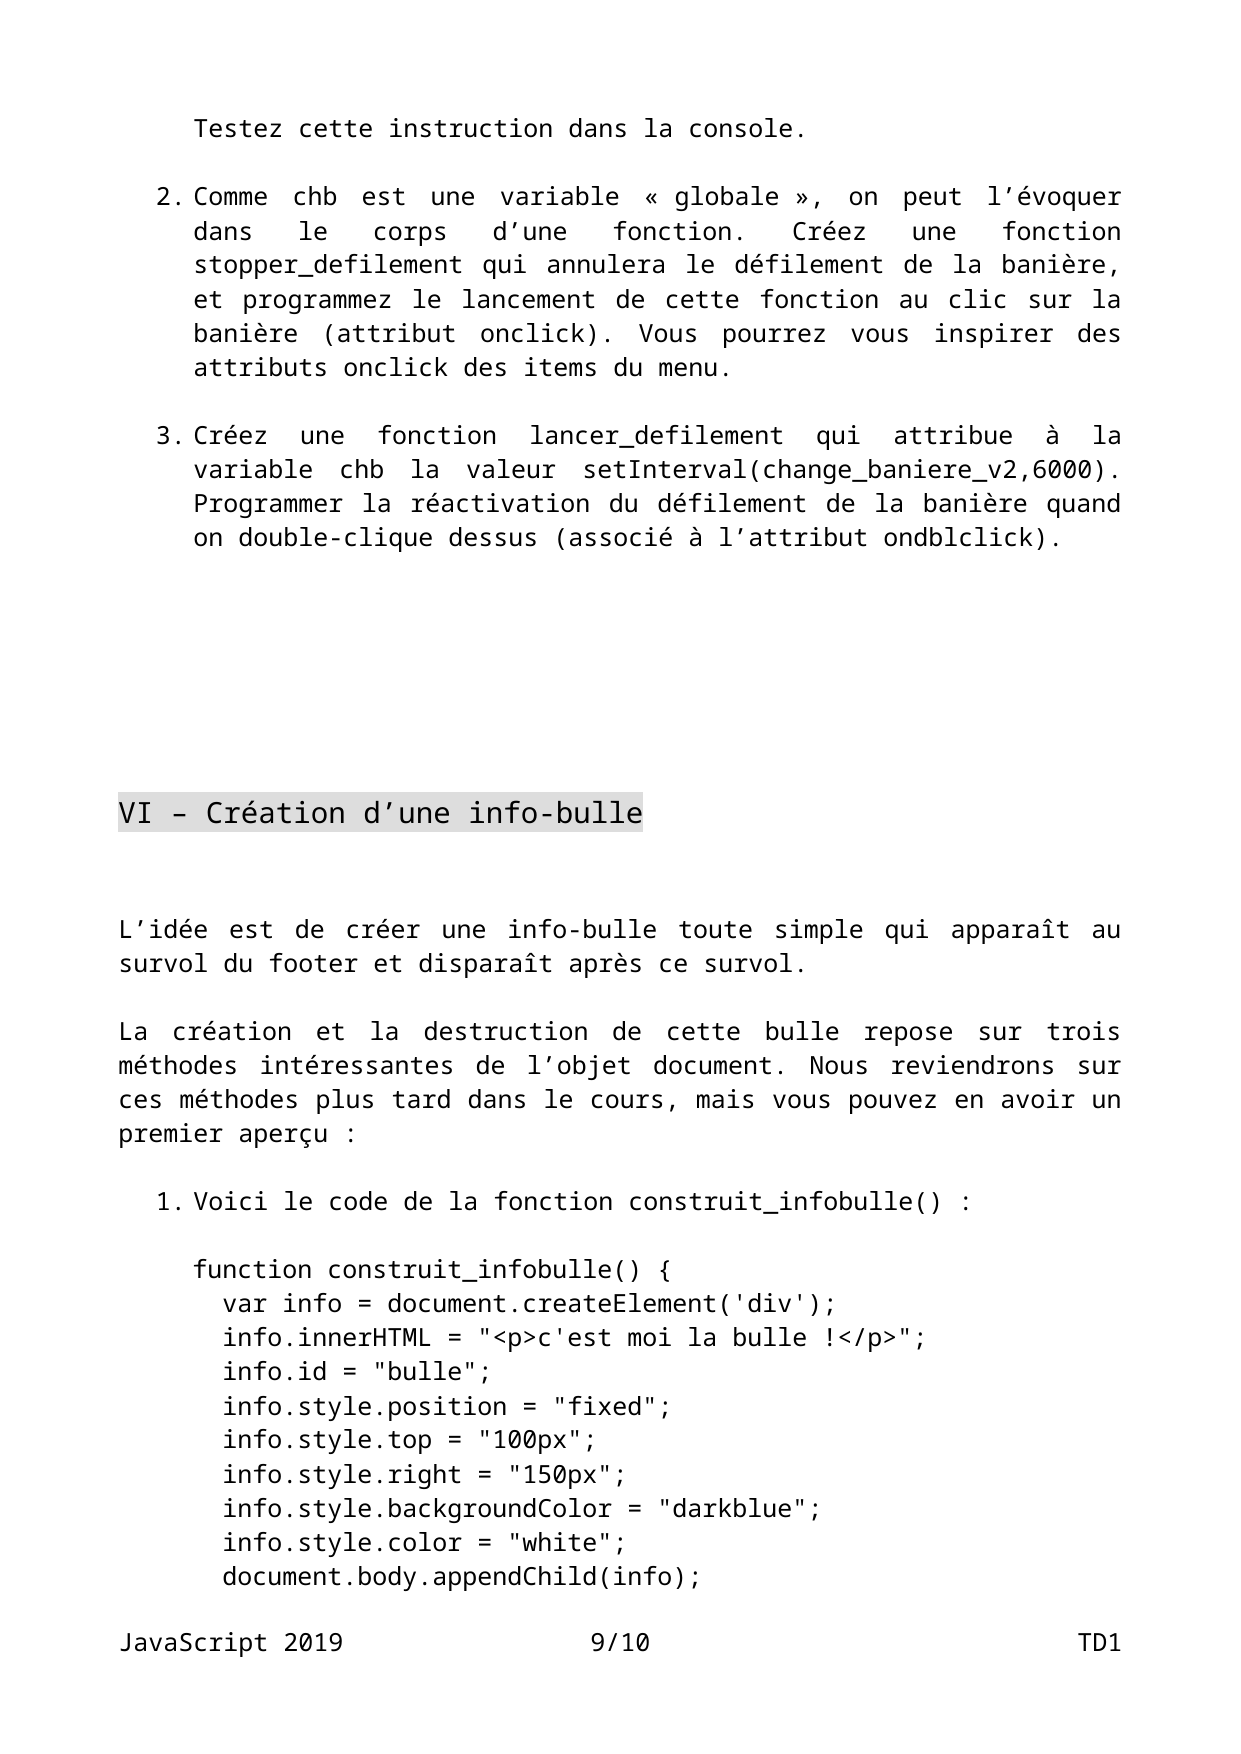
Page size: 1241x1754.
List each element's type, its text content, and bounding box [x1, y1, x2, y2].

text info.id = "bulle"; [118, 1354, 1122, 1388]
text La création et la destruction de cette bulle repose sur trois méthodes intéressantes de l’objet document. Nous reviendrons sur ces méthodes plus tard dans le cours, mais vous pouvez en avoir un premier aperçu : [118, 1013, 1122, 1150]
text info.style.top = "100px"; [118, 1422, 1122, 1456]
text var info = document.createElement('div'); [118, 1286, 1122, 1320]
list Comme chb est une variable « globale », on peut l’évoquer dans le corps d’une fonction. Créez une fonction stopper_defilement qui annulera le défilement de la banière, et programmez le lancement de cette fonction au clic sur la banière (attribut onclick). Vous pourrez vous inspirer des attributs onclick des items du menu. [156, 179, 1122, 383]
list Créez une fonction lancer_defilement qui attribue à la variable chb la valeur setInterval(change_baniere_v2,6000). Programmer la réactivation du défilement de la banière quand on double-clique dessus (associé à l’attribut ondblclick). [156, 417, 1122, 554]
text info.style.backgroundColor = "darkblue"; [118, 1490, 1122, 1524]
text info.style.position = "fixed"; [118, 1388, 1122, 1422]
text document.body.appendChild(info); [118, 1558, 1122, 1592]
text info.style.right = "150px"; [118, 1456, 1122, 1490]
text function construit_infobulle() { [118, 1252, 1122, 1286]
list Voici le code de la fonction construit_infobulle() : [156, 1184, 1122, 1218]
text info.style.color = "white"; [118, 1524, 1122, 1558]
list Testez cette instruction dans la console. [156, 111, 1122, 145]
text info.innerHTML = "<p>c'est moi la bulle !</p>"; [118, 1320, 1122, 1354]
text L’idée est de créer une info-bulle toute simple qui apparaît au survol du footer et disparaît après ce survol. [118, 911, 1122, 979]
text VI – Création d’une info-bulle [118, 792, 1122, 832]
